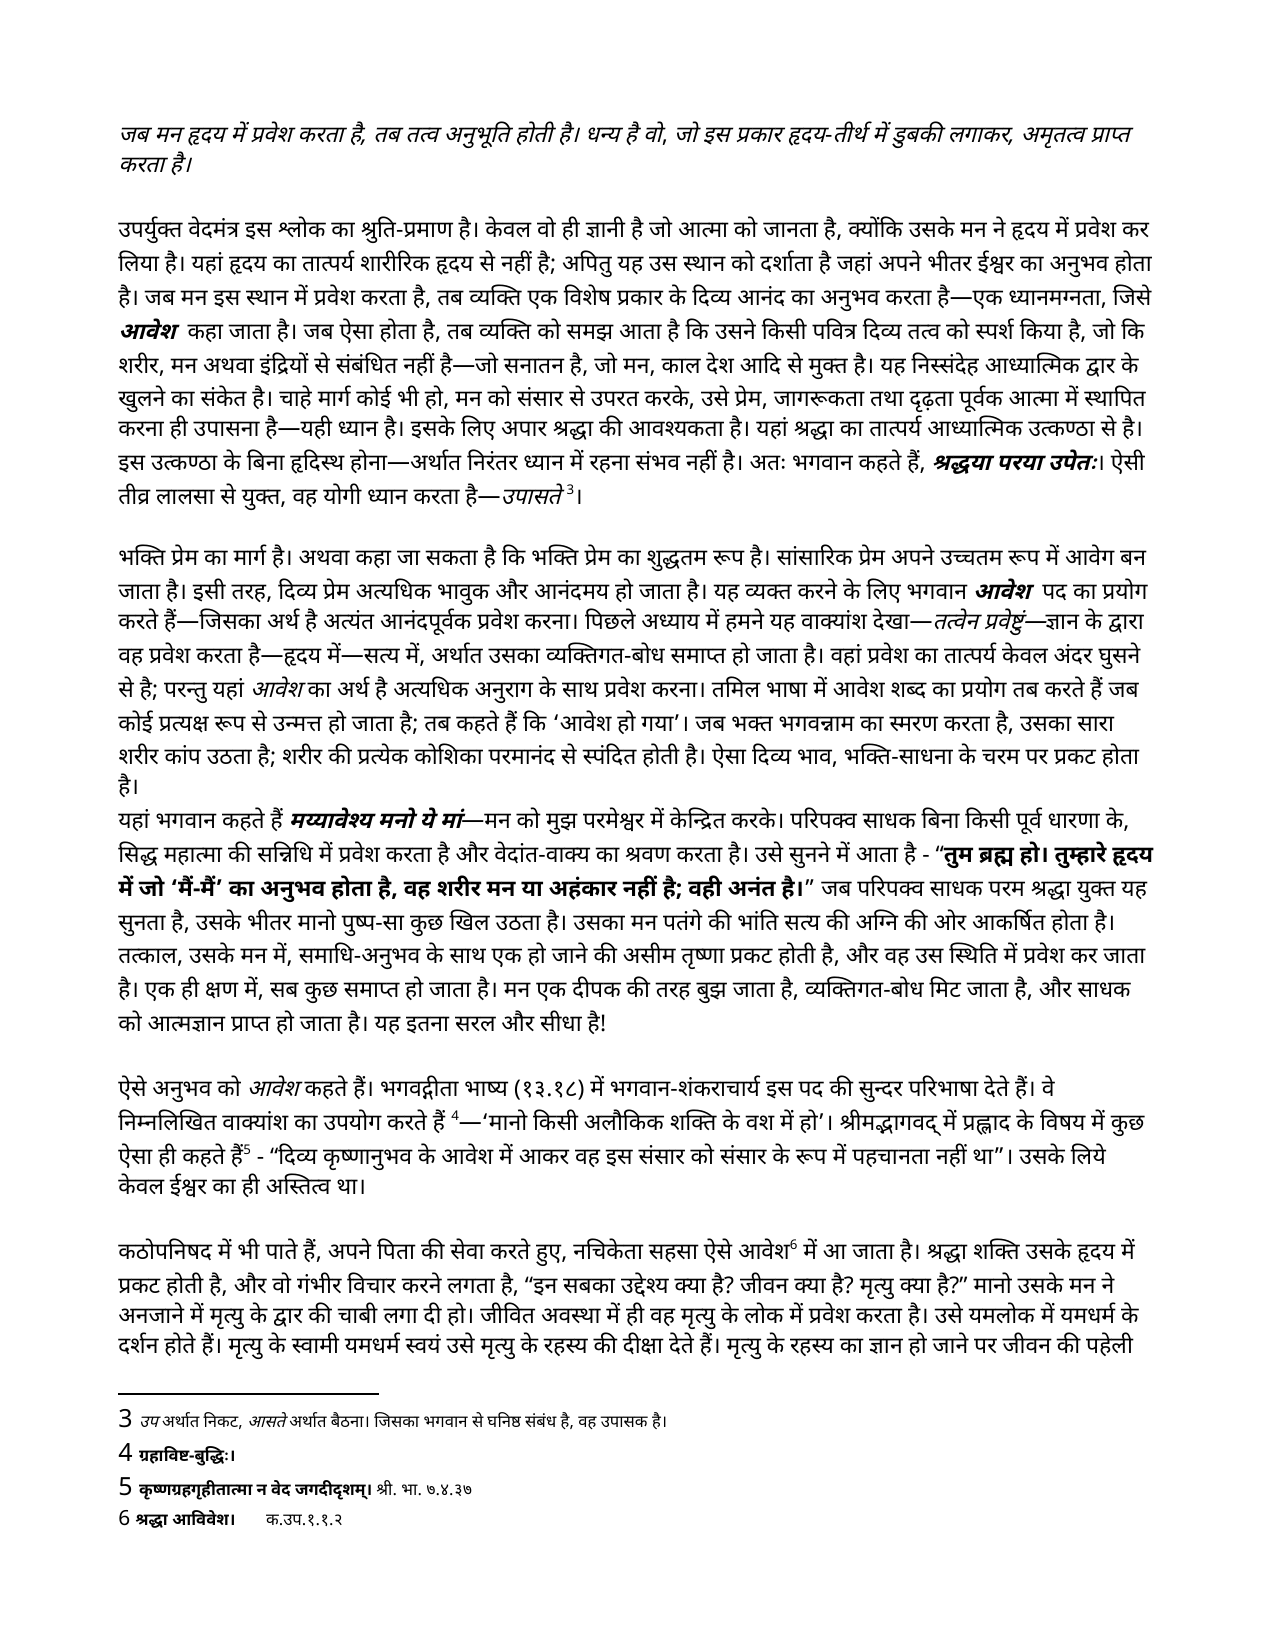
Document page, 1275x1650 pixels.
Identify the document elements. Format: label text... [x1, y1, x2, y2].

text कृष्णग्रहगृहीतात्मा न वेद जगदीदृशम्। श्री. भा. ७.४.३७ [118, 1469, 1157, 1503]
text श्रद्धा आविवेश। क.उप.१.१.२ [118, 1503, 1157, 1532]
text भक्ति प्रेम का मार्ग है। अथवा कहा जा सकता है कि भक्ति प्रेम का शुद्धतम रूप है। सांसारिक प्रेम अपने उच्चतम रूप में आवेग बन जाता है। इसी तरह, दिव्य प्रेम अत्यधिक भावुक और आनंदमय हो जाता है। यह व्यक्त करने के लिए भगवान आवेश पद का प्रयोग करते हैं—जिसका अर्थ है अत्यंत आनंदपूर्वक प्रवेश करना। पिछले अध्याय में हमने यह वाक्यांश देखा—तत्वेन प्रवेष्टुं—ज्ञान के द्वारा वह प्रवेश करता है—हृदय में—सत्य में, अर्थात उसका व्यक्तिगत-बोध समाप्त हो जाता है। वहां प्रवेश का तात्पर्य केवल अंदर घुसने से है; परन्तु यहां आवेश का अर्थ है अत्यधिक अनुराग के साथ प्रवेश करना। तमिल भाषा में आवेश शब्द का प्रयोग तब करते हैं जब कोई प्रत्यक्ष रूप से उन्मत्त हो जाता है; तब कहते हैं कि ‘आवेश हो गया’। जब भक्त भगवन्नाम का स्मरण करता है, उसका सारा शरीर कांप उठता है; शरीर की प्रत्येक कोशिका परमानंद से स्पंदित होती है। ऐसा दिव्य भाव, भक्ति-साधना के चरम पर प्रकट होता है। [118, 545, 1157, 804]
text उपर्युक्त वेदमंत्र इस श्लोक का श्रुति-प्रमाण है। केवल वो ही ज्ञानी है जो आत्मा को जानता है, क्योंकि उसके मन ने हृदय में प्रवेश कर लिया है। यहां हृदय का तात्पर्य शारीरिक हृदय से नहीं है; अपितु यह उस स्थान को दर्शाता है जहां अपने भीतर ईश्वर का अनुभव होता है। जब मन इस स्थान में प्रवेश करता है, तब व्यक्ति एक विशेष प्रकार के दिव्य आनंद का अनुभव करता है—एक ध्यानमग्नता, जिसे आवेश कहा जाता है। जब ऐसा होता है, तब व्यक्ति को समझ आता है कि उसने किसी पवित्र दिव्य तत्व को स्पर्श किया है, जो कि शरीर, मन अथवा इंद्रियों से संबंधित नहीं है—जो सनातन है, जो मन, काल देश आदि से मुक्त है। यह निस्संदेह आध्यात्मिक द्वार के खुलने का संकेत है। चाहे मार्ग कोई भी हो, मन को संसार से उपरत करके, उसे प्रेम, जागरूकता तथा दृढ़ता पूर्वक आत्मा में स्थापित करना ही उपासना है—यही ध्यान है। इसके लिए अपार श्रद्धा की आवश्यकता है। यहां श्रद्धा का तात्पर्य आध्यात्मिक उत्कण्ठा से है। इस उत्कण्ठा के बिना हृदिस्थ होना—अर्थात निरंतर ध्यान में रहना संभव नहीं है। अतः भगवान कहते हैं, श्रद्धया परया उपेतः। ऐसी तीव्र लालसा से युक्त, वह योगी ध्यान करता है—उपासते । [118, 213, 1157, 514]
text उप अर्थात निकट, आसते अर्थात बैठना। जिसका भगवान से घनिष्ठ संबंध है, वह उपासक है। [118, 1401, 1157, 1434]
text ग्रहाविष्ट-बुद्धिः। [118, 1434, 1157, 1469]
text कठोपनिषद में भी पाते हैं, अपने पिता की सेवा करते हुए, नचिकेता सहसा ऐसे आवेश में आ जाता है। श्रद्धा शक्ति उसके हृदय में प्रकट होती है, और वो गंभीर विचार करने लगता है, “इन सबका उद्देश्य क्या है? जीवन क्या है? मृत्यु क्या है?” मानो उसके मन ने अनजाने में मृत्यु के द्वार की चाबी लगा दी हो। जीवित अवस्था में ही वह मृत्यु के लोक में प्रवेश करता है। उसे यमलोक में यमधर्म के दर्शन होते हैं। मृत्यु के स्वामी यमधर्म स्वयं उसे मृत्यु के रहस्य की दीक्षा देते हैं। मृत्यु के रहस्य का ज्ञान हो जाने पर जीवन की पहेली [118, 1235, 1157, 1362]
text जब मन हृदय में प्रवेश करता है, तब तत्व अनुभूति होती है। धन्य है वो, जो इस प्रकार हृदय-तीर्थ में डुबकी लगाकर, अमृतत्व प्राप्त करता है। [118, 118, 1157, 182]
text ऐसे अनुभव को आवेश कहते हैं। भगवद्गीता भाष्य (१३.१८) में भगवान-शंकराचार्य इस पद की सुन्दर परिभाषा देते हैं। वे निम्नलिखित वाक्यांश का उपयोग करते हैं —‘मानो किसी अलौकिक शक्ति के वश में हो’। श्रीमद्भागवद् में प्रह्लाद के विषय में कुछ ऐसा ही कहते हैं - “दिव्य कृष्णानुभव के आवेश में आकर वह इस संसार को संसार के रूप में पहचानता नहीं था”। उसके लिये केवल ईश्वर का ही अस्तित्व था। [118, 1072, 1157, 1204]
text यहां भगवान कहते हैं मय्यावेश्य मनो ये मां—मन को मुझ परमेश्वर में केन्द्रित करके। परिपक्व साधक बिना किसी पूर्व धारणा के, सिद्ध महात्मा की सन्निधि में प्रवेश करता है और वेदांत-वाक्य का श्रवण करता है। उसे सुनने में आता है - “तुम ब्रह्म हो। तुम्हारे हृदय में जो ‘मैं-मैं’ का अनुभव होता है, वह शरीर मन या अहंकार नहीं है; वही अनंत है।” जब परिपक्व साधक परम श्रद्धा युक्त यह सुनता है, उसके भीतर मानो पुष्प-सा कुछ खिल उठता है। उसका मन पतंगे की भांति सत्य की अग्नि की ओर आकर्षित होता है। तत्काल, उसके मन में, समाधि-अनुभव के साथ एक हो जाने की असीम तृष्णा प्रकट होती है, और वह उस स्थिति में प्रवेश कर जाता है। एक ही क्षण में, सब कुछ समाप्त हो जाता है। मन एक दीपक की तरह बुझ जाता है, व्यक्तिगत-बोध मिट जाता है, और साधक को आत्मज्ञान प्राप्त हो जाता है। यह इतना सरल और सीधा है! [118, 804, 1157, 1041]
